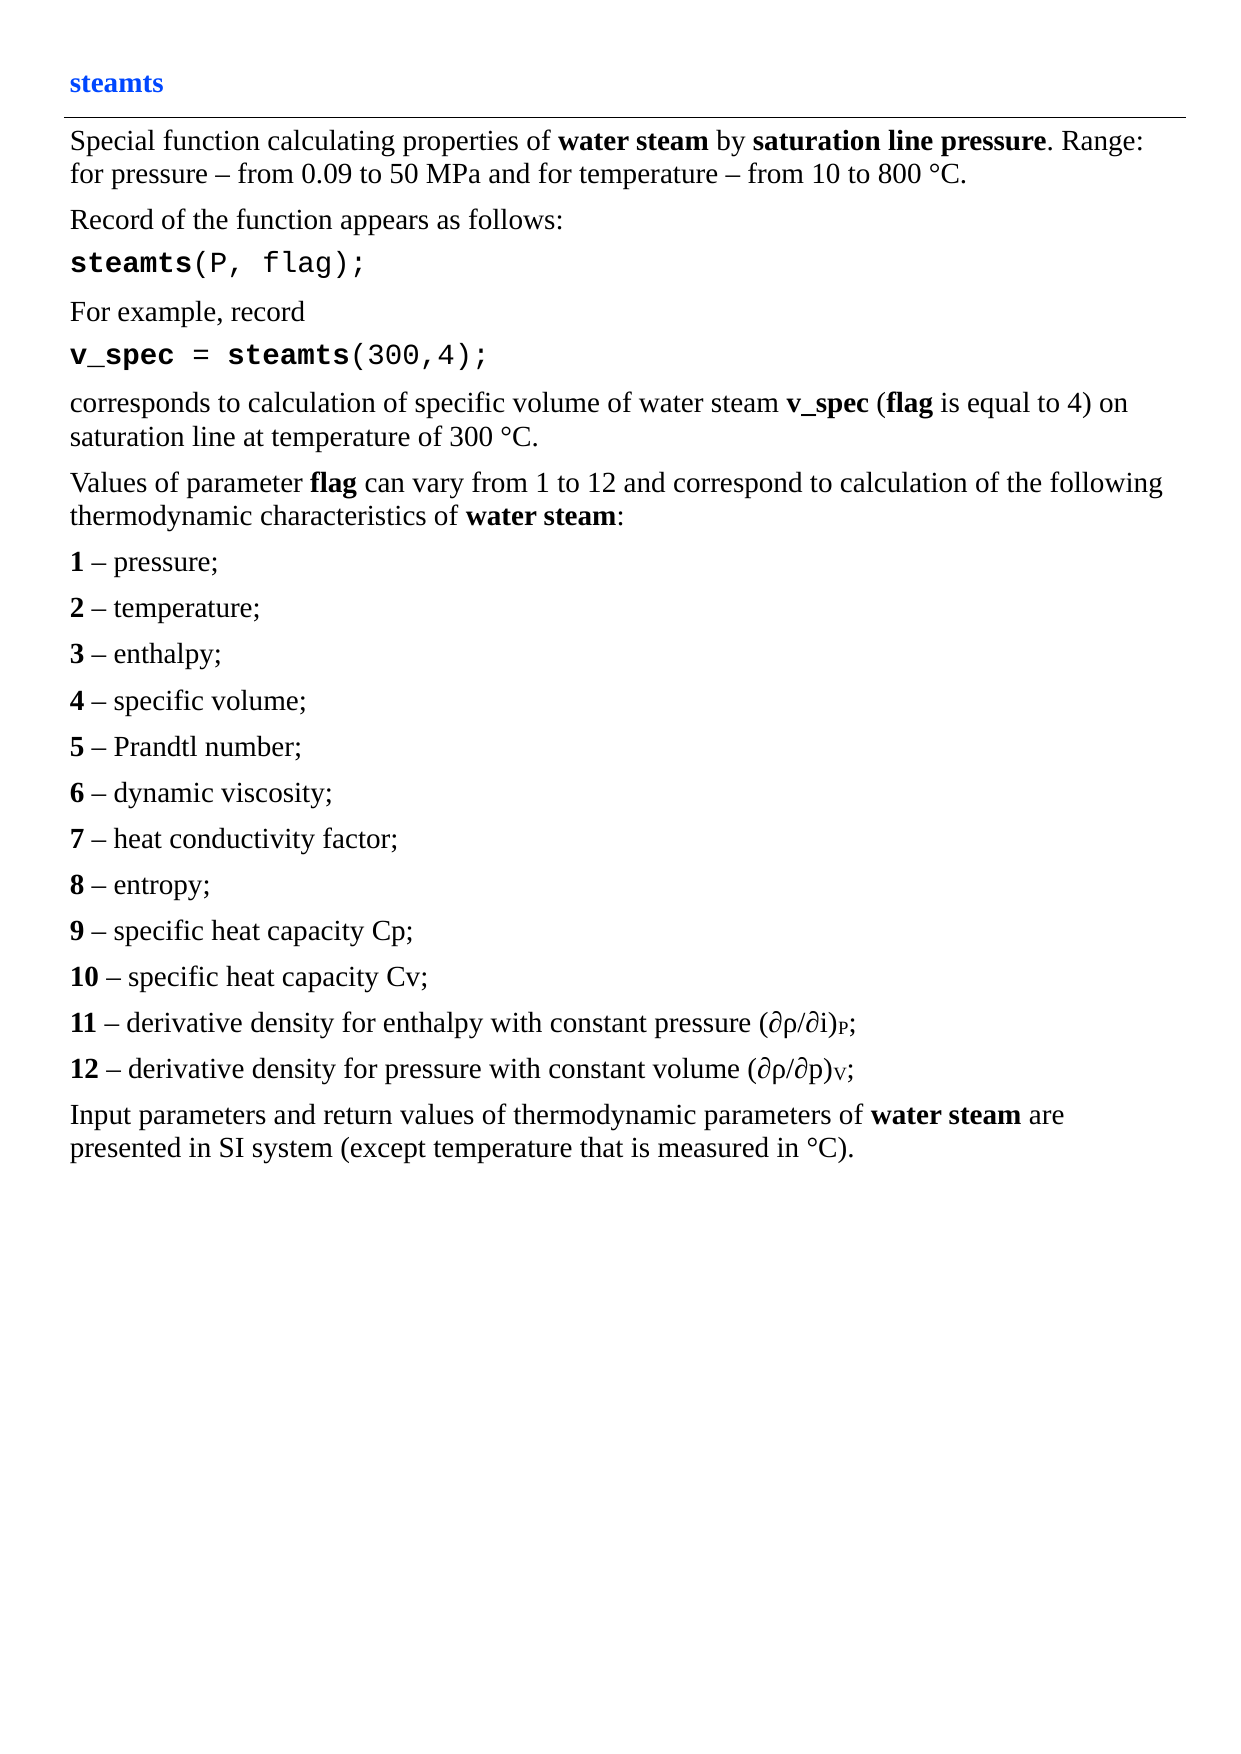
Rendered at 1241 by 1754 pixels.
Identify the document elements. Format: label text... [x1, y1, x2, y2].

table_cell Special function calculating properties of water steam by saturation line pressure. Range: for pressure – from 0.09 to 50 MPa and for temperature – from 10 to 800 °С. Record of the function appears as follows: steamts(P, flag); For example, record v_spec = steamts(300,4); corresponds to calculation of specific volume of water steam v_spec (flag is equal to 4) on saturation line at temperature of 300 °С. Values of parameter flag can vary from 1 to 12 and correspond to calculation of the following thermodynamic characteristics of water steam: 1 – pressure; 2 – temperature; 3 – enthalpy; 4 – specific volume; 5 – Prandtl number; 6 – dynamic viscosity; 7 – heat conductivity factor; 8 – entropy; 9 – specific heat capacity Cp; 10 – specific heat capacity Cv; 11 – derivative density for enthalpy with constant pressure (∂ρ/∂i)P; 12 – derivative density for pressure with constant volume (∂ρ/∂p)V; Input parameters and return values of thermodynamic parameters of water steam are presented in SI system (except temperature that is measured in °С). [64, 118, 1186, 1228]
table_header steamts [64, 59, 1186, 116]
